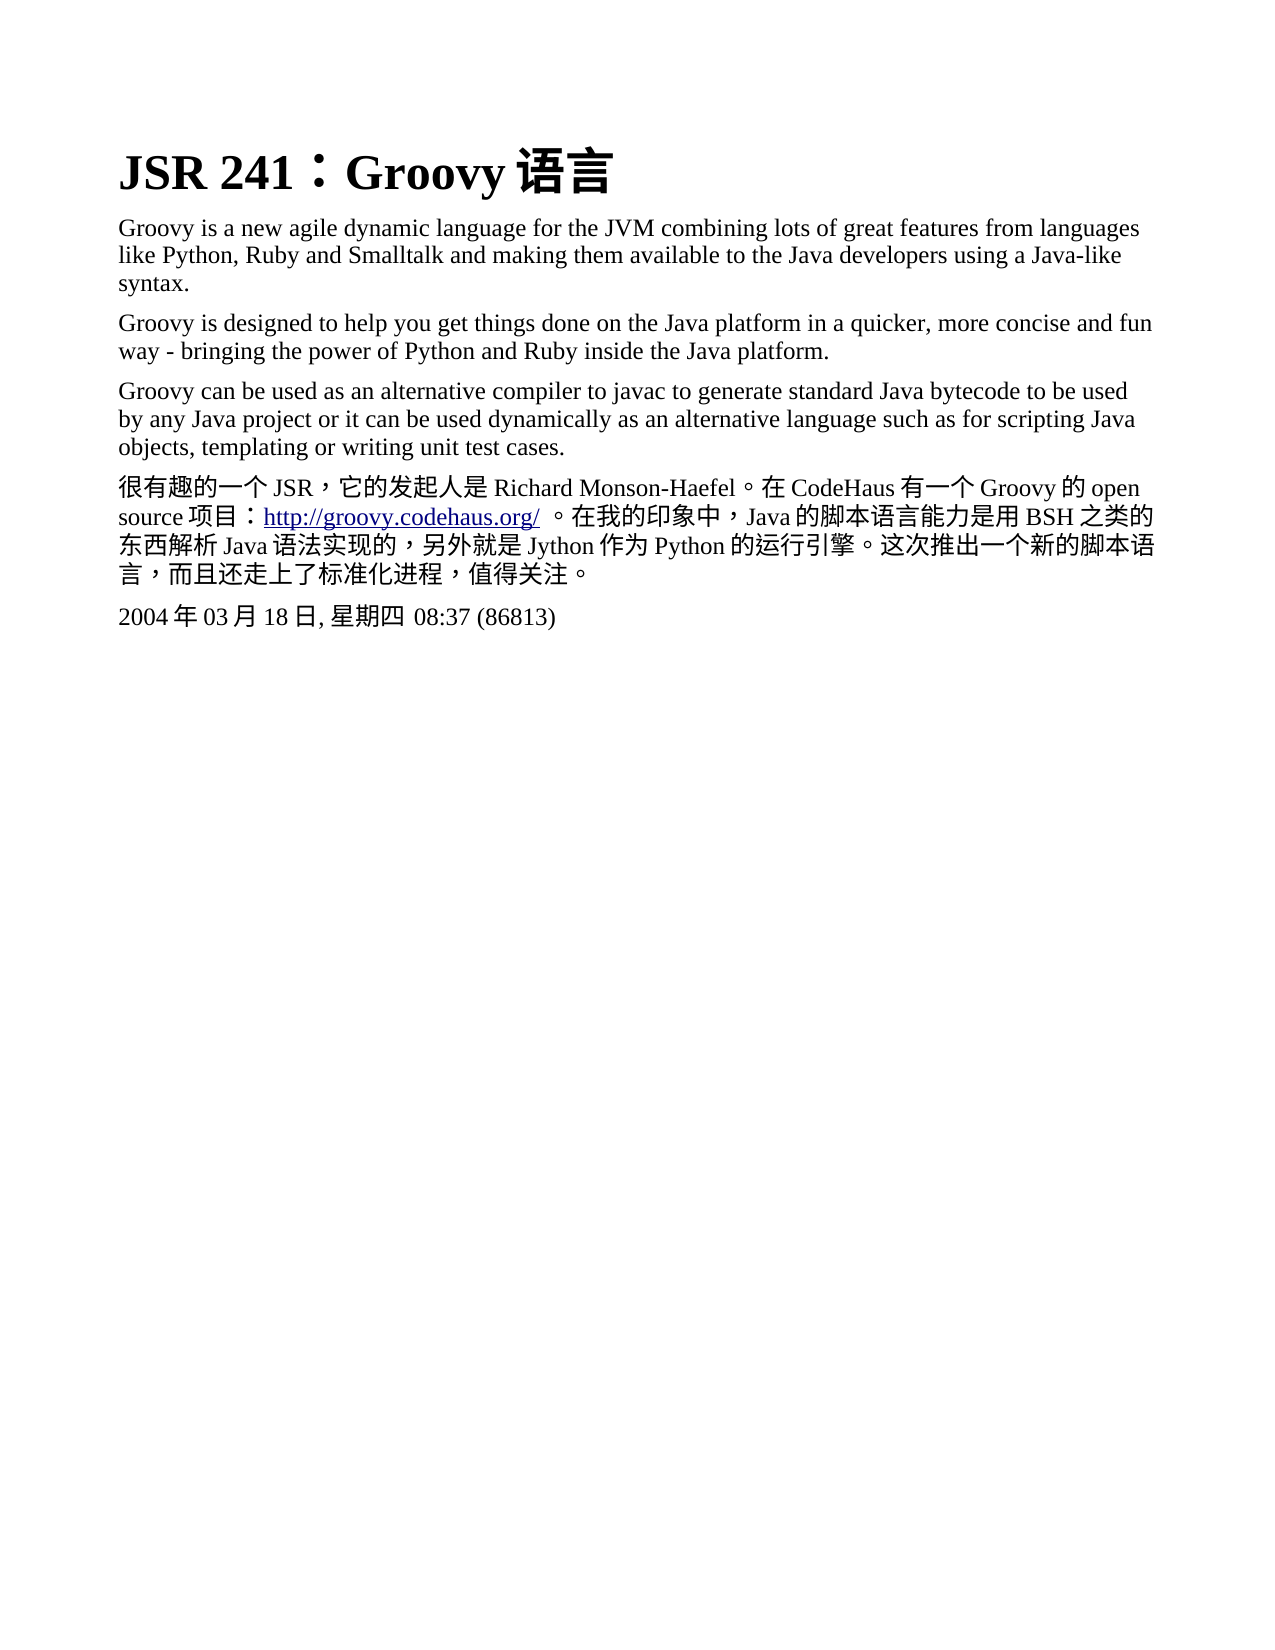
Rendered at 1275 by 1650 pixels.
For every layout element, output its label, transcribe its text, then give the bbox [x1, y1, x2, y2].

text Groovy can be used as an alternative compiler to javac to generate standard Java bytecode to be used by any Java project or it can be used dynamically as an alternative language such as for scripting Java objects, templating or writing unit test cases. [118, 377, 1157, 461]
text Groovy is a new agile dynamic language for the JVM combining lots of great features from languages like Python, Ruby and Smalltalk and making them available to the Java developers using a Java-like syntax. [118, 214, 1157, 297]
text 很有趣的一个JSR，它的发起人是Richard Monson-Haefel。在CodeHaus有一个Groovy的open source项目：http://groovy.codehaus.org/ 。在我的印象中，Java的脚本语言能力是用BSH之类的东西解析Java语法实现的，另外就是Jython作为Python的运行引擎。这次推出一个新的脚本语言，而且还走上了标准化进程，值得关注。 [118, 473, 1157, 590]
subtitle JSR 241：Groovy语言 [118, 143, 1157, 201]
text 2004年03月18日, 星期四 08:37 (86813) [118, 602, 1157, 631]
text Groovy is designed to help you get things done on the Java platform in a quicker, more concise and fun way - bringing the power of Python and Ruby inside the Java platform. [118, 309, 1157, 365]
